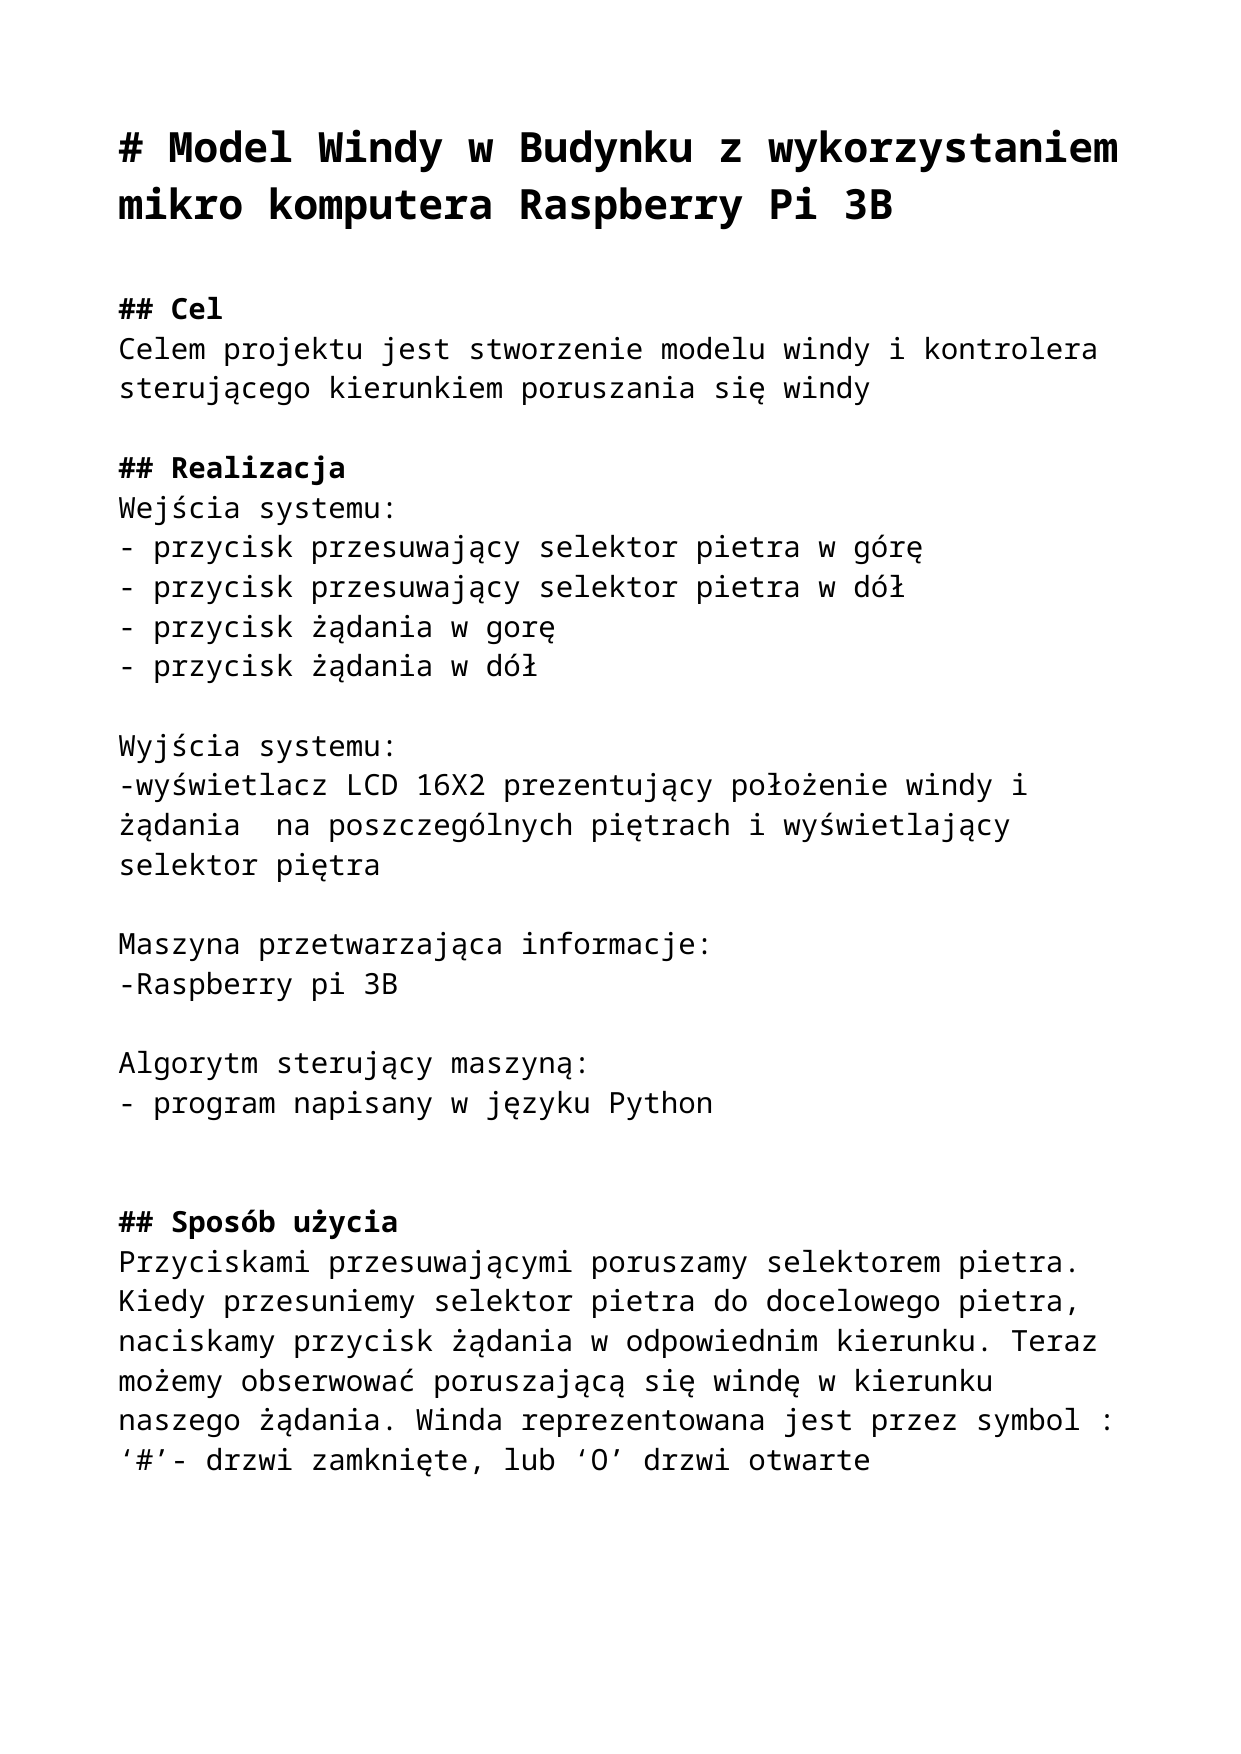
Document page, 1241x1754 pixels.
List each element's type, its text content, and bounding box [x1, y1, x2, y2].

text ## Sposób użycia [118, 1201, 1122, 1241]
text - przycisk żądania w dół [118, 646, 1122, 685]
text - przycisk przesuwający selektor pietra w górę [118, 527, 1122, 566]
text Maszyna przetwarzająca informacje: [118, 923, 1122, 963]
text ## Realizacja [118, 447, 1122, 487]
text # Model Windy w Budynku z wykorzystaniem mikro komputera Raspberry Pi 3B [118, 118, 1122, 232]
text ## Cel [118, 288, 1122, 328]
text -Raspberry pi 3B [118, 963, 1122, 1003]
text - program napisany w języku Python [118, 1082, 1122, 1122]
text Celem projektu jest stworzenie modelu windy i kontrolera sterującego kierunkiem poruszania się windy [118, 328, 1122, 407]
text Wejścia systemu: [118, 487, 1122, 527]
text Algorytm sterujący maszyną: [118, 1042, 1122, 1082]
text Przyciskami przesuwającymi poruszamy selektorem pietra. Kiedy przesuniemy selektor pietra do docelowego pietra, naciskamy przycisk żądania w odpowiednim kierunku. Teraz możemy obserwować poruszającą się windę w kierunku naszego żądania. Winda reprezentowana jest przez symbol : ‘#’- drzwi zamknięte, lub ‘O’ drzwi otwarte [118, 1241, 1122, 1479]
text - przycisk żądania w gorę [118, 606, 1122, 646]
text -wyświetlacz LCD 16X2 prezentujący położenie windy i żądania na poszczególnych piętrach i wyświetlający selektor piętra [118, 765, 1122, 884]
text - przycisk przesuwający selektor pietra w dół [118, 566, 1122, 606]
text Wyjścia systemu: [118, 725, 1122, 765]
